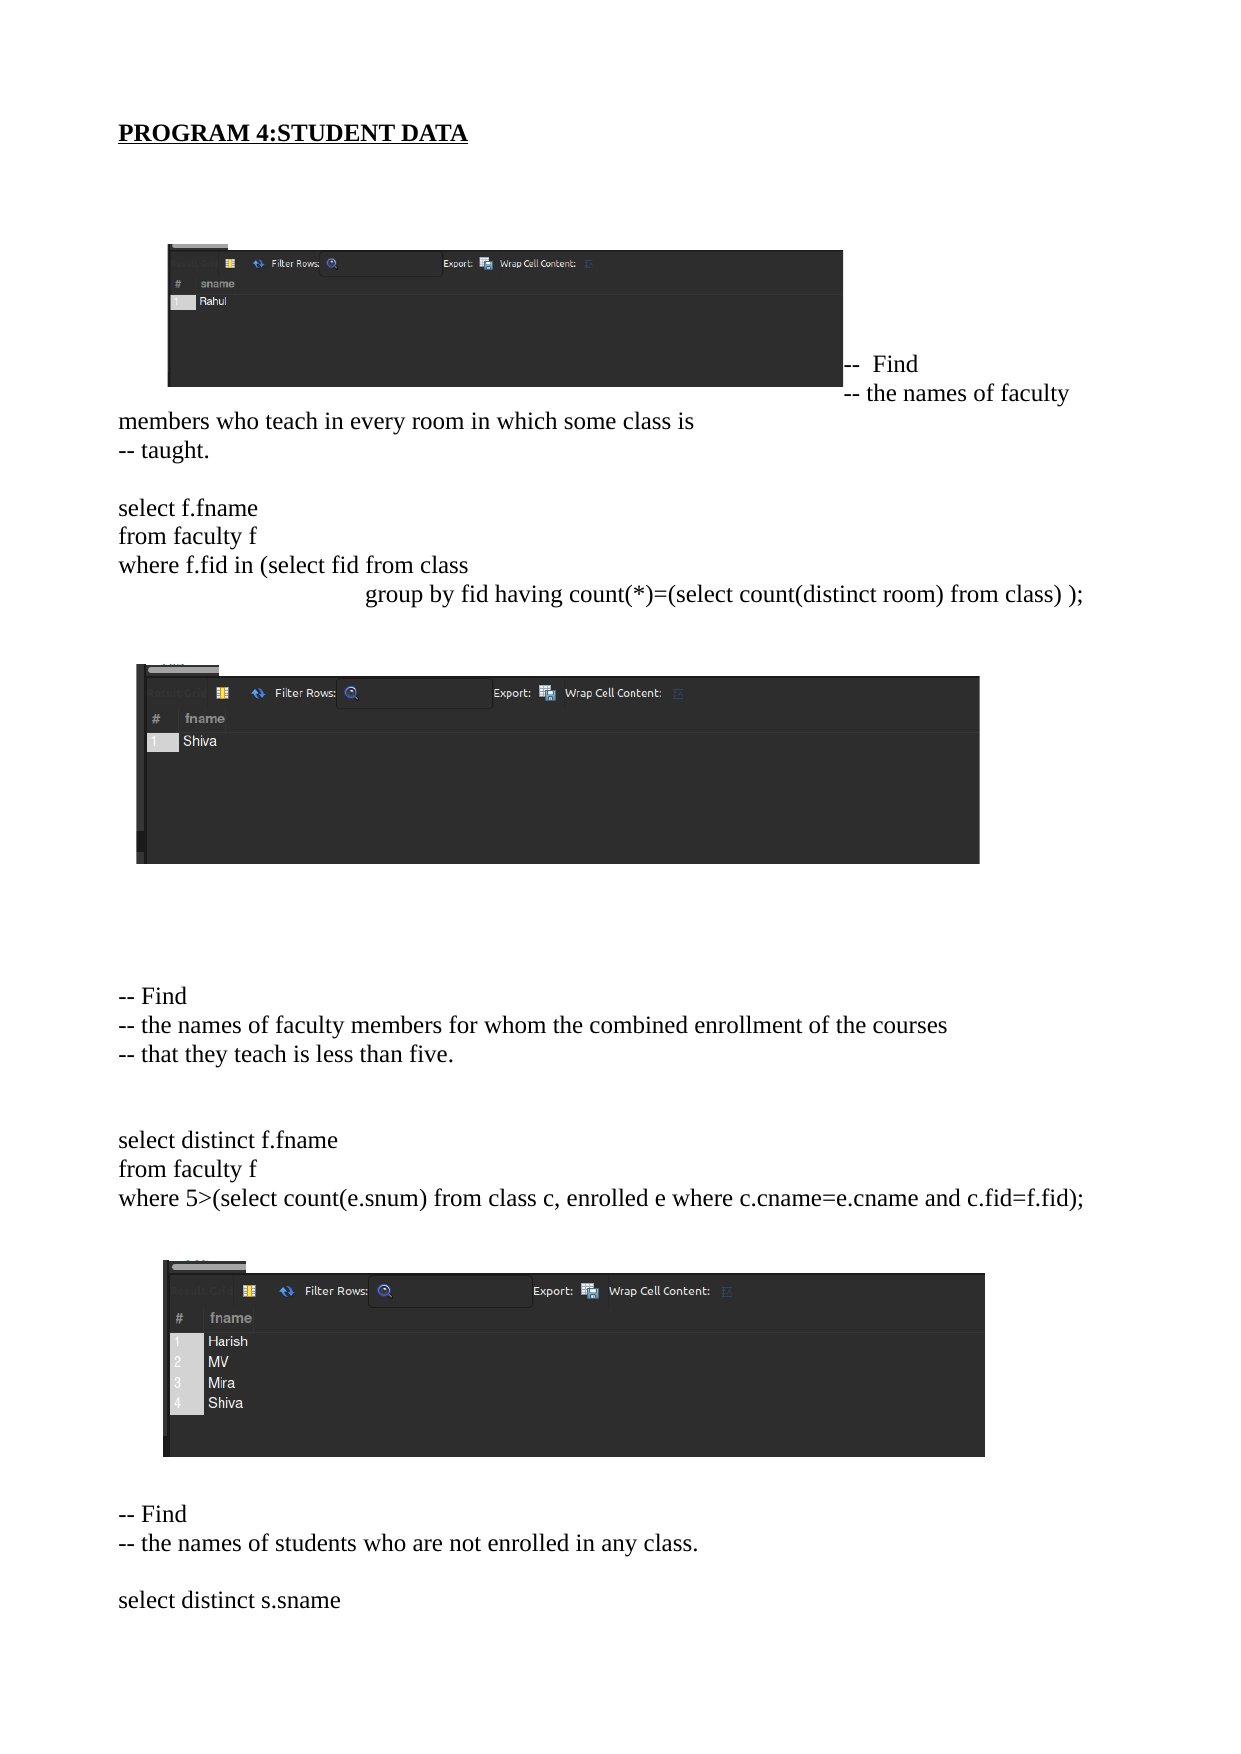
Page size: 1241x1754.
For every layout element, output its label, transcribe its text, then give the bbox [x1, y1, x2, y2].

text -- that they teach is less than five. [118, 1039, 1122, 1068]
text -- the names of faculty members who teach in every room in which some class is [118, 378, 1122, 435]
text where 5>(select count(e.snum) from class c, enrolled e where c.cname=e.cname and c.fid=f.fid); [118, 1183, 1122, 1211]
text where f.fid in (select fid from class [118, 550, 1122, 579]
text from faculty f [118, 521, 1122, 550]
text group by fid having count(*)=(select count(distinct room) from class) ); [118, 579, 1122, 608]
text from faculty f [118, 1154, 1122, 1183]
text select distinct f.fname [118, 1125, 1122, 1154]
text -- the names of faculty members for whom the combined enrollment of the courses [118, 1010, 1122, 1039]
text select f.fname [118, 493, 1122, 521]
picture [136, 664, 980, 864]
text -- Find [118, 981, 1122, 1010]
text [118, 349, 167, 378]
text -- Find [118, 1499, 1122, 1528]
text select distinct s.sname [118, 1585, 1122, 1614]
picture [163, 1260, 985, 1457]
text -- taught. [118, 435, 1122, 464]
picture [167, 244, 844, 387]
text -- Find [844, 349, 1122, 378]
text -- the names of students who are not enrolled in any class. [118, 1528, 1122, 1556]
